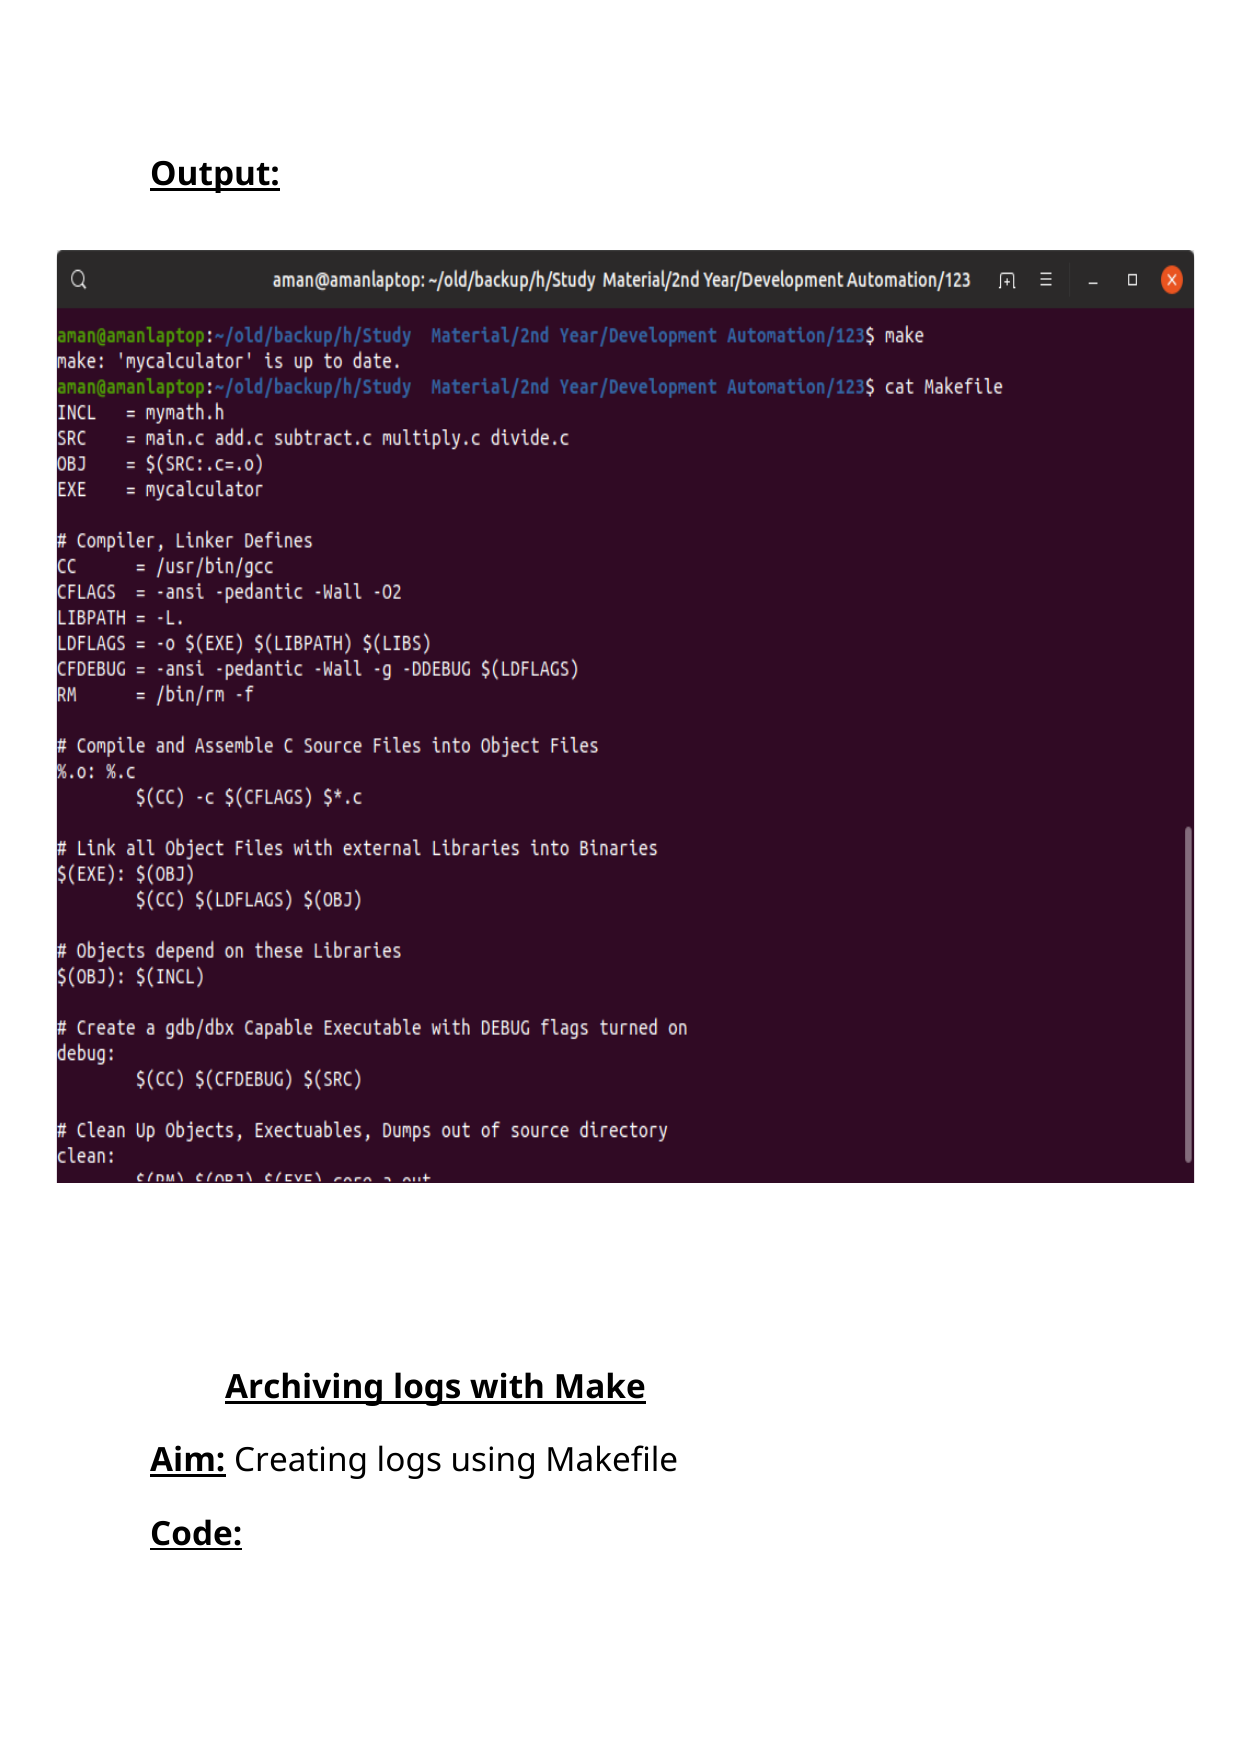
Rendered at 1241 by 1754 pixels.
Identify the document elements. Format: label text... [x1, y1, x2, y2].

picture [56, 250, 1195, 1183]
list Archiving logs with Make [187, 1363, 1090, 1409]
text Aim: Creating logs using Makefile [150, 1436, 1090, 1482]
text Code: [150, 1509, 1090, 1555]
text Output: [150, 150, 1090, 195]
